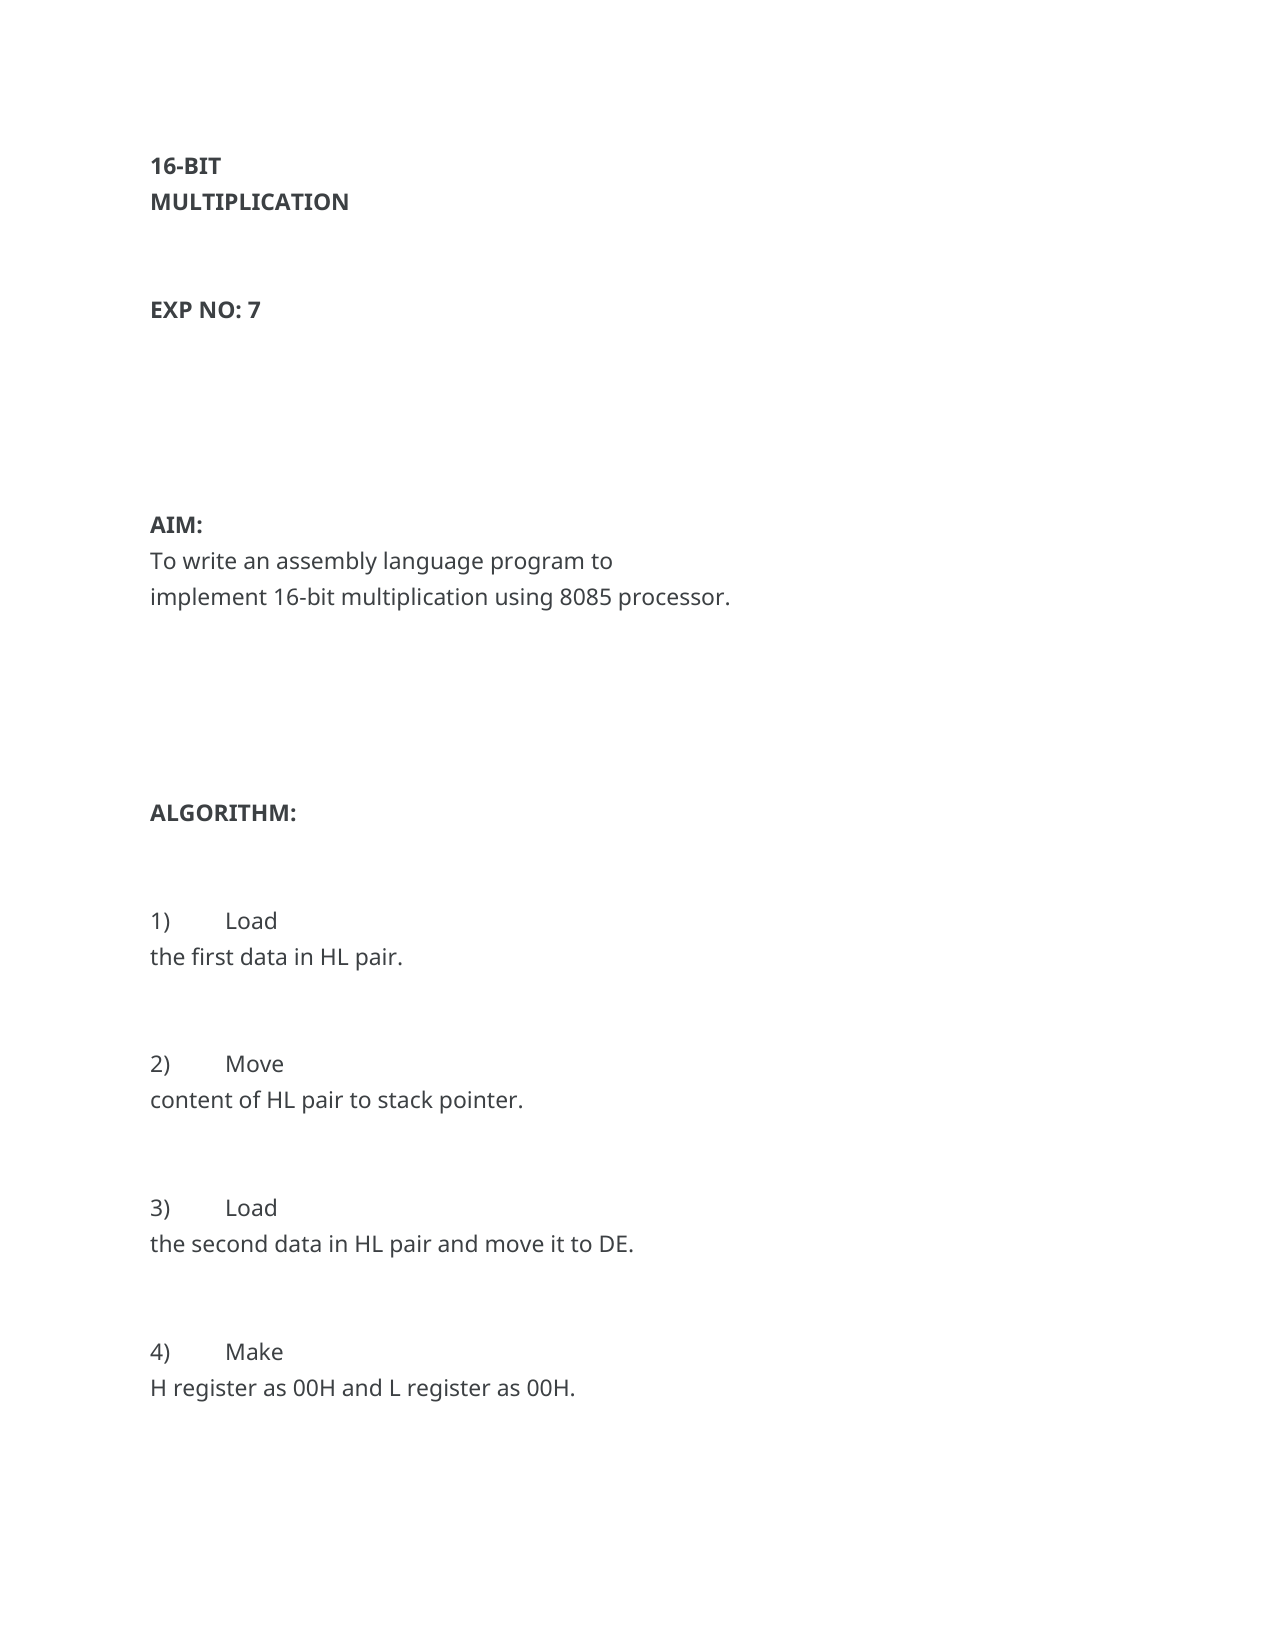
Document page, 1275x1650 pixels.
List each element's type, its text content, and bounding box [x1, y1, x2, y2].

text H register as 00H and L register as 00H. [150, 1372, 1125, 1403]
text EXP NO: 7 [150, 294, 1125, 325]
text 4) Make [150, 1336, 1125, 1367]
text 1) Load [150, 905, 1125, 936]
text content of HL pair to stack pointer. [150, 1084, 1125, 1116]
text the first data in HL pair. [150, 941, 1125, 972]
text the second data in HL pair and move it to DE. [150, 1228, 1125, 1259]
text AIM: [150, 509, 1125, 541]
text 2) Move [150, 1048, 1125, 1080]
text MULTIPLICATION [150, 186, 1125, 217]
text 3) Load [150, 1192, 1125, 1223]
text implement 16-bit multiplication using 8085 processor. [150, 581, 1125, 612]
text 16-BIT [150, 150, 1125, 181]
text To write an assembly language program to [150, 545, 1125, 577]
text ALGORITHM: [150, 797, 1125, 828]
